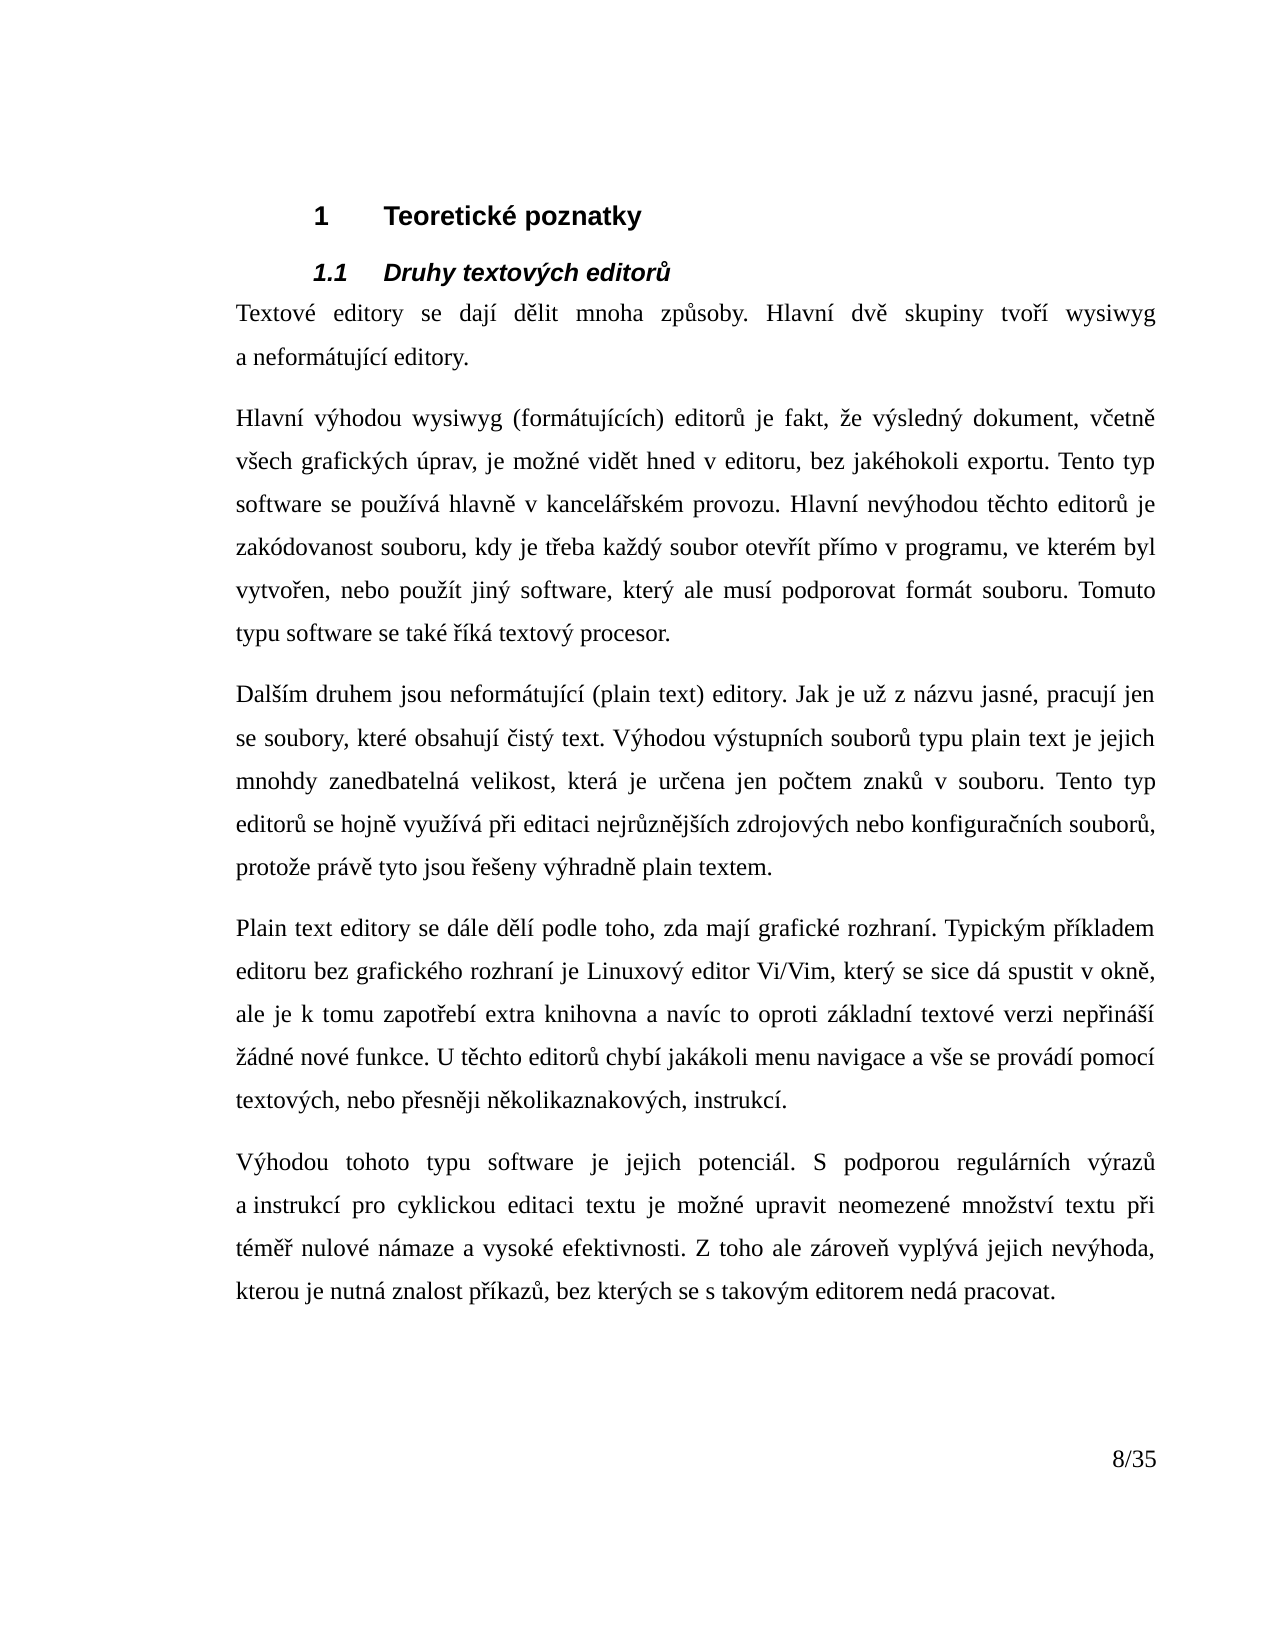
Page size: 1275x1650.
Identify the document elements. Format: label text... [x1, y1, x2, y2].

text Textové editory se dají dělit mnoha způsoby. Hlavní dvě skupiny tvoří wysiwyg a neformátující editory. [236, 298, 1156, 370]
text Hlavní výhodou wysiwyg (formátujících) editorů je fakt, že výsledný dokument, včetně všech grafických úprav, je možné vidět hned v editoru, bez jakéhokoli exportu. Tento typ software se používá hlavně v kancelářském provozu. Hlavní nevýhodou těchto editorů je zakódovanost souboru, kdy je třeba každý soubor otevřít přímo v programu, ve kterém byl vytvořen, nebo použít jiný software, který ale musí podporovat formát souboru. Tomuto typu software se také říká textový procesor. [236, 403, 1156, 647]
text Výhodou tohoto typu software je jejich potenciál. S podporou regulárních výrazů a instrukcí pro cyklickou editaci textu je možné upravit neomezené množství textu při téměř nulové námaze a vysoké efektivnosti. Z toho ale zároveň vyplývá jejich nevýhoda, kterou je nutná znalost příkazů, bez kterých se s takovým editorem nedá pracovat. [236, 1147, 1156, 1305]
subtitle Druhy textových editorů [306, 258, 1156, 286]
text Plain text editory se dále dělí podle toho, zda mají grafické rozhraní. Typickým příkladem editoru bez grafického rozhraní je Linuxový editor Vi/Vim, který se sice dá spustit v okně, ale je k tomu zapotřebí extra knihovna a navíc to oproti základní textové verzi nepřináší žádné nové funkce. U těchto editorů chybí jakákoli menu navigace a vše se provádí pomocí textových, nebo přesněji několikaznakových, instrukcí. [236, 913, 1156, 1114]
text Dalším druhem jsou neformátující (plain text) editory. Jak je už z názvu jasné, pracují jen se soubory, které obsahují čistý text. Výhodou výstupních souborů typu plain text je jejich mnohdy zanedbatelná velikost, která je určena jen počtem znaků v souboru. Tento typ editorů se hojně využívá při editaci nejrůznějších zdrojových nebo konfiguračních souborů, protože právě tyto jsou řešeny výhradně plain textem. [236, 679, 1156, 881]
subtitle Teoretické poznatky [306, 199, 1156, 231]
